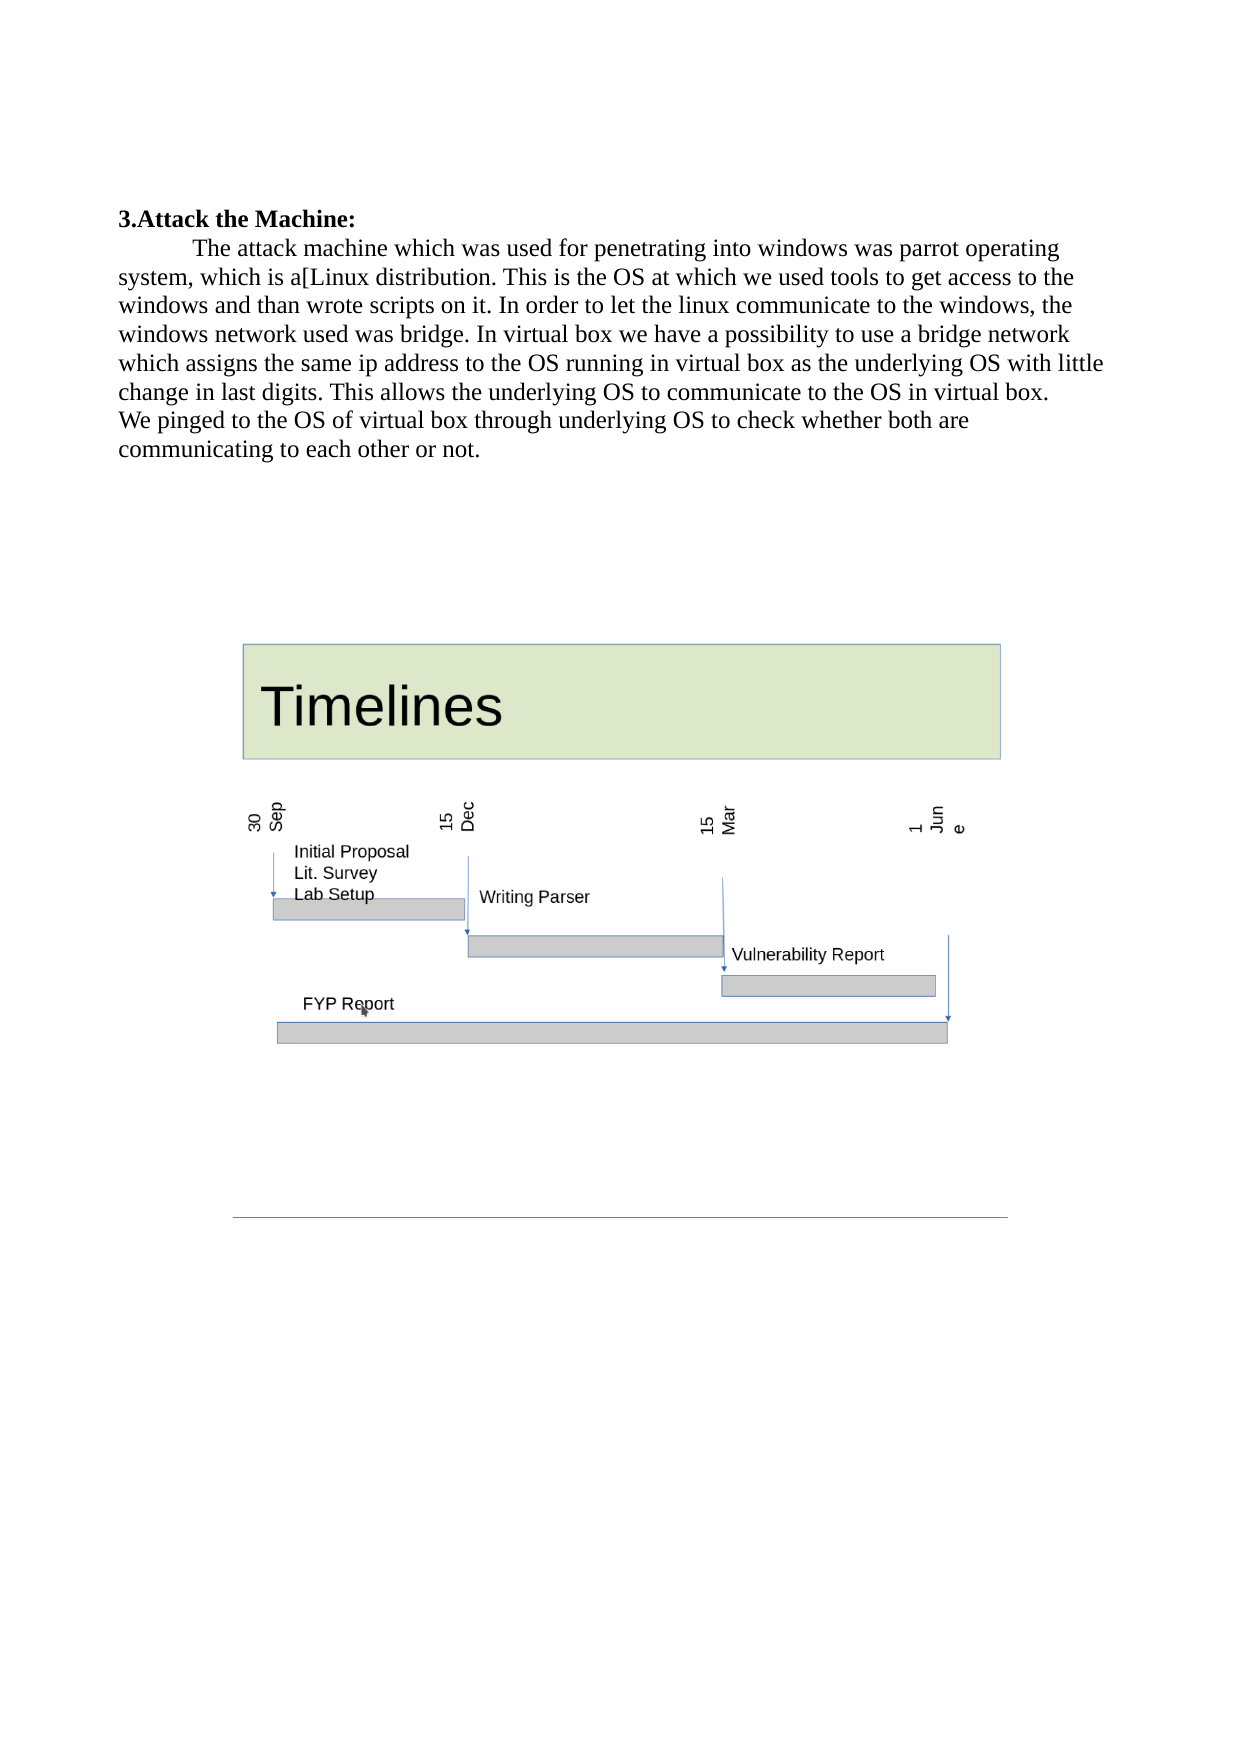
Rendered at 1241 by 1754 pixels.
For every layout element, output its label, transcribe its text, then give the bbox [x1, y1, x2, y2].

picture [103, 635, 1137, 1218]
text The attack machine which was used for penetrating into windows was parrot operating system, which is a[Linux distribution. This is the OS at which we used tools to get access to the windows and than wrote scripts on it. In order to let the linux communicate to the windows, the windows network used was bridge. In virtual box we have a possibility to use a bridge network which assigns the same ip address to the OS running in virtual box as the underlying OS with little change in last digits. This allows the underlying OS to communicate to the OS in virtual box. [118, 233, 1122, 406]
text We pinged to the OS of virtual box through underlying OS to check whether both are communicating to each other or not. [118, 406, 1122, 463]
text 3.Attack the Machine: [118, 204, 1122, 233]
